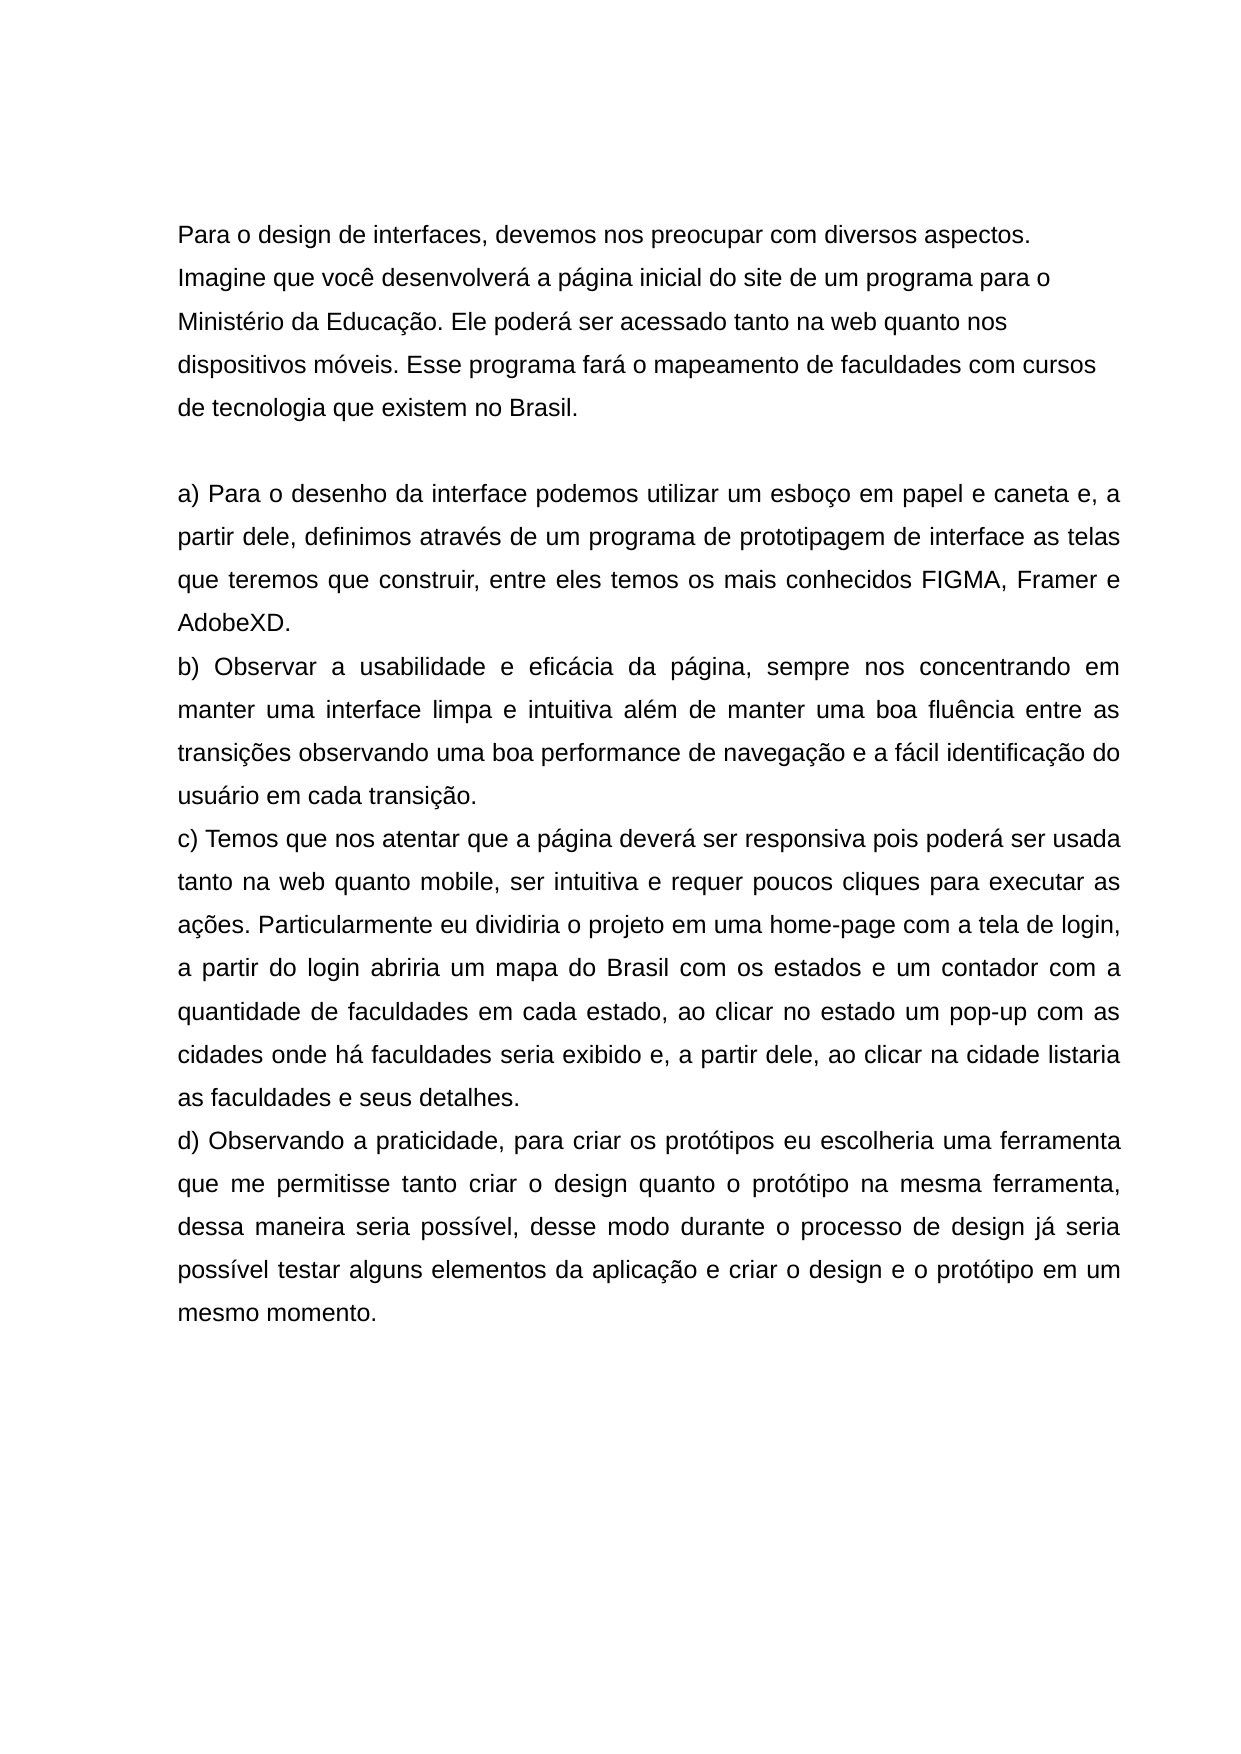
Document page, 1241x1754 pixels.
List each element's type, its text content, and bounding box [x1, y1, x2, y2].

text d) Observando a praticidade, para criar os protótipos eu escolheria uma ferramenta que me permitisse tanto criar o design quanto o protótipo na mesma ferramenta, dessa maneira seria possível, desse modo durante o processo de design já seria possível testar alguns elementos da aplicação e criar o design e o protótipo em um mesmo momento. [177, 1126, 1122, 1327]
text b) Observar a usabilidade e eficácia da página, sempre nos concentrando em manter uma interface limpa e intuitiva além de manter uma boa fluência entre as transições observando uma boa performance de navegação e a fácil identificação do usuário em cada transição. [177, 652, 1122, 810]
text Para o design de interfaces, devemos nos preocupar com diversos aspectos. Imagine que você desenvolverá a página inicial do site de um programa para o Ministério da Educação. Ele poderá ser acessado tanto na web quanto nos dispositivos móveis. Esse programa fará o mapeamento de faculdades com cursos de tecnologia que existem no Brasil. [177, 220, 1122, 422]
text a) Para o desenho da interface podemos utilizar um esboço em papel e caneta e, a partir dele, definimos através de um programa de prototipagem de interface as telas que teremos que construir, entre eles temos os mais conhecidos FIGMA, Framer e AdobeXD. [177, 479, 1122, 637]
text c) Temos que nos atentar que a página deverá ser responsiva pois poderá ser usada tanto na web quanto mobile, ser intuitiva e requer poucos cliques para executar as ações. Particularmente eu dividiria o projeto em uma home-page com a tela de login, a partir do login abriria um mapa do Brasil com os estados e um contador com a quantidade de faculdades em cada estado, ao clicar no estado um pop-up com as cidades onde há faculdades seria exibido e, a partir dele, ao clicar na cidade listaria as faculdades e seus detalhes. [177, 824, 1122, 1112]
